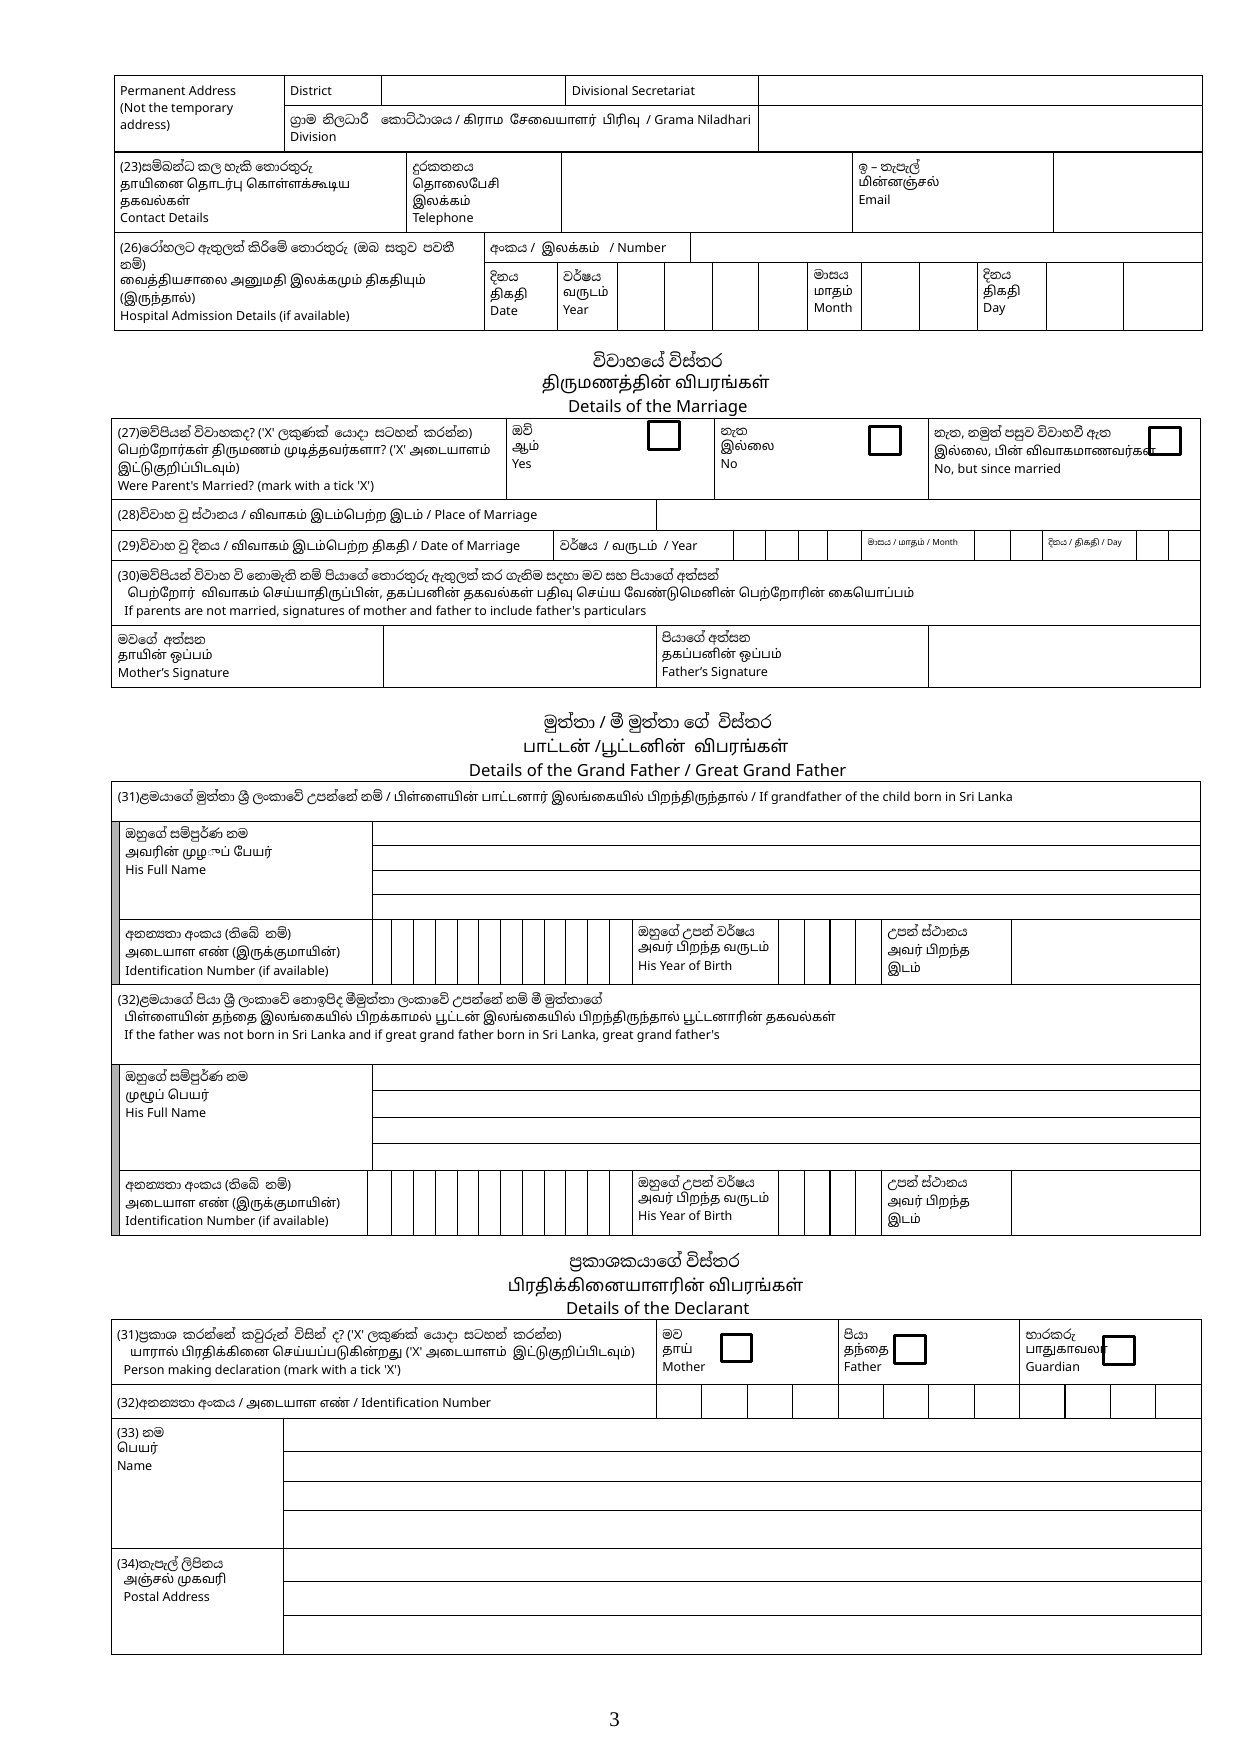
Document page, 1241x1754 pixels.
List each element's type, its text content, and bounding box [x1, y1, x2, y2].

table_cell [392, 920, 413, 984]
table_cell දිනය திகதி Date [485, 263, 557, 330]
table_cell [1137, 531, 1168, 560]
table_cell [458, 920, 478, 984]
table_cell [799, 531, 827, 560]
table_cell [588, 1171, 609, 1235]
table_cell [734, 531, 765, 560]
table_cell [702, 1385, 747, 1417]
table_cell [1012, 920, 1200, 984]
table_cell [545, 1171, 565, 1235]
table_cell ඔහුගේ සම්පුර්ණ නම முழூப் பெயர் His Full Name [120, 1065, 372, 1170]
text Details of the Declarant [112, 1296, 1203, 1319]
table_cell [839, 1385, 883, 1417]
table_cell [691, 233, 1202, 262]
table_cell [284, 1511, 1201, 1548]
table_cell [975, 531, 1010, 560]
table_cell [384, 626, 656, 687]
table_cell [975, 1385, 1019, 1417]
table_cell [856, 1171, 881, 1235]
table_header මව தாய் Mother [657, 1320, 838, 1384]
table_cell [759, 76, 1202, 104]
table_cell (32)ළමයාගේ පියා ශ්‍රී ලංකාවේ නොඉපිද මීමුත්තා ලංකාවේ උපන්නේ නම් මී මුත්තාගේ பிள்ளையின் தந்தை இலங்கையில் பிறக்காமல் பூட்டன் இலங்கையில் பிறந்திருந்தால் பூட்டனாரின் தகவல்கள் If the father was not born in Sri Lanka and if great grand father born in Sri Lanka, great grand father's [112, 985, 1200, 1064]
table_cell [284, 1549, 1201, 1581]
table_cell [779, 920, 804, 984]
table_cell [284, 1616, 1201, 1654]
table_cell [479, 920, 500, 984]
table_cell [657, 1385, 701, 1417]
table_cell [501, 1171, 522, 1235]
table_cell [1111, 1385, 1155, 1417]
table_header ඔව් ஆம் Yes [507, 419, 714, 499]
table_header නැත இல்லை No [715, 419, 928, 499]
table_cell දිනය திகதி Day [978, 263, 1046, 330]
table_cell [920, 263, 977, 330]
table_cell [458, 1171, 478, 1235]
table_cell [588, 920, 609, 984]
table_cell (30)මව්පියන් විවාහ වි නොමැති නම් පියාගේ තොරතුරු ඇතුලත් කර ගැනිම සදහා මව සහ පියාගේ අත්සන් பெற்றோர் விவாகம் செய்யாதிருப்பின், தகப்பனின் தகவல்கள் பதிவு செய்ய வேண்டுமெனின் பெற்றோரின் கையொப்பம் If parents are not married, signatures of mother and father to include father's particulars [112, 561, 1200, 625]
table_cell [657, 500, 1200, 530]
table_cell [1066, 1385, 1110, 1417]
table_cell [610, 1171, 632, 1235]
table_cell (32)අනන්‍යතා අංකය / அடையாள எண் / Identification Number [112, 1385, 656, 1417]
table_cell ග්‍රාම නිලධාරී කොට්ඨාශය / கிராம சேவையாளர் பிரிவு / Grama Niladhari Division [285, 106, 758, 151]
table_cell වර්ෂය வருடம் Year [558, 263, 617, 330]
table_cell (33) නම பெயர் Name [112, 1419, 283, 1548]
table_cell [501, 920, 522, 984]
table_cell (26)රෝහලට ඇතුලත් කිරිමේ තොරතුරු (ඔබ සතුව පවතී නම්) வைத்தியசாலை அனுமதி இலக்கமும் திகதியும் (இருந்தால்) Hospital Admission Details (if available) [115, 233, 484, 330]
table_cell [1047, 263, 1123, 330]
table_cell [436, 1171, 457, 1235]
table_cell [373, 1091, 1200, 1117]
table_cell [805, 920, 829, 984]
table_cell [566, 1171, 587, 1235]
table_cell මවගේ අත්සන தாயின் ஒப்பம் Mother’s Signature [112, 626, 383, 687]
text பாட்டன் /பூட்டனின் விபரங்கள் [112, 734, 1203, 758]
table_cell මාසය மாதம் Month [808, 263, 861, 330]
table_cell උපන් ස්ථානය அவர் பிறந்த இடம் Place Of Birth [882, 920, 1011, 984]
table_cell [373, 822, 1200, 845]
text විවාහයේ විස්තර [112, 353, 1203, 374]
table_cell [523, 1171, 544, 1235]
table_cell [1011, 531, 1042, 560]
table_cell ඔහුගේ උපන් වර්ෂය அவர் பிறந்த வருடம் His Year of Birth [633, 920, 778, 984]
table_cell [284, 1582, 1201, 1615]
table_cell [828, 531, 861, 560]
table_cell [759, 263, 807, 330]
table_cell [414, 920, 435, 984]
table_cell උපන් ස්ථානය அவர் பிறந்த இடம் Place Of Birth [882, 1171, 1011, 1235]
table_cell [373, 895, 1200, 919]
table_cell මාසය / மாதம் / Month [862, 531, 974, 560]
table_cell [373, 871, 1200, 894]
table_cell [545, 920, 565, 984]
table_cell Divisional Secretariat [566, 76, 758, 104]
table_cell [779, 1171, 804, 1235]
table_cell [831, 1171, 855, 1235]
table_cell [373, 846, 1200, 870]
table_cell [373, 1065, 1200, 1090]
table_cell [665, 263, 712, 330]
table_header නැත, නමුත් පසුව විවාහවී ඇත இல்லை, பின் விவாகமாணவர்கள் No, but since married [929, 419, 1200, 499]
table_cell [414, 1171, 435, 1235]
text ප්‍රකාශකයාගේ විස්තර [112, 1253, 1203, 1273]
table_cell [284, 1419, 1201, 1451]
table_cell ඔහුගේ සම්පුර්ණ නම அவரின் முழுப் பேயர் His Full Name [120, 822, 372, 919]
table_cell [382, 76, 565, 104]
text பிரதிக்கினையாளரின் விபரங்கள் [112, 1273, 1203, 1296]
table_cell [112, 822, 119, 984]
table_cell [562, 153, 852, 232]
table_cell [862, 263, 919, 330]
table_header (31)ළමයාගේ මුත්තා ශ්‍රී ලංකාවේ උපන්නේ නම් / பிள்ளையின் பாட்டனார் இலங்கையில் பிறந்திருந்தால் / If grandfather of the child born in Sri Lanka [112, 782, 1200, 821]
table_cell [766, 531, 798, 560]
table_cell [284, 1482, 1201, 1510]
table_cell [523, 920, 544, 984]
table_cell [284, 1452, 1201, 1481]
table_header පියා தந்தை Father [839, 1320, 1019, 1384]
table_cell [831, 920, 855, 984]
table_cell [566, 920, 587, 984]
table_header (27)මව්පියන් විවාහකද? ('X' ලකුණක් යොදා සටහන් කරන්න) பெற்றோர்கள் திருமணம் முடித்தவர்களா? ('X' அடையாளம் இட்டுகுறிப்பிடவும்) Were Parent's Married? (mark with a tick 'X') [112, 419, 506, 499]
table_cell [479, 1171, 500, 1235]
table_cell District [285, 76, 381, 104]
table_cell [436, 920, 457, 984]
table_cell [1169, 531, 1200, 560]
table_cell [929, 1385, 974, 1417]
table_cell [713, 263, 758, 330]
table_cell අනන්‍යතා අංකය (තිබේ නම්) அடையாள எண் (இருக்குமாயின்) Identification Number (if available) [120, 1171, 367, 1235]
table_cell [748, 1385, 792, 1417]
table_cell [805, 1171, 829, 1235]
table_cell (29)විවාහ වු දිනය / விவாகம் இடம்பெற்ற திகதி / Date of Marriage [112, 531, 553, 560]
text Details of the Marriage [112, 395, 1203, 417]
table_cell [1012, 1171, 1200, 1235]
table_cell [1054, 153, 1202, 232]
table_cell [1020, 1385, 1064, 1417]
table_cell (28)විවාහ වු ස්ථානය / விவாகம் இடம்பெற்ற இடம் / Place of Marriage [112, 500, 656, 530]
table_cell Permanent Address (Not the temporary address) [115, 76, 284, 151]
text திருமணத்தின் விபரங்கள் [112, 374, 1203, 395]
table_cell [929, 626, 1200, 687]
table_cell ඉ – තැපැල් மின்னஞ்சல் Email [853, 153, 1053, 232]
table_cell [610, 920, 632, 984]
table_cell [1124, 263, 1202, 330]
table_cell අංකය / இலக்கம் / Number [485, 233, 690, 262]
table_cell [373, 920, 391, 984]
table_cell (34)තැපැල් ලිපිනය அஞ்சல் முகவரி Postal Address [112, 1549, 283, 1654]
table_cell [392, 1171, 413, 1235]
table_cell [759, 106, 1202, 151]
table_cell ඔහුගේ උපන් වර්ෂය அவர் பிறந்த வருடம் His Year of Birth [633, 1171, 778, 1235]
table_cell (23)සම්බන්ධ කල හැකි තොරතුරු தாயினை தொடர்பு கொள்ளக்கூடிய தகவல்கள் Contact Details [115, 153, 406, 232]
table_cell [1156, 1385, 1201, 1417]
table_cell [618, 263, 664, 330]
table_cell පියාගේ අත්සන தகப்பனின் ஒப்பம் Father’s Signature [657, 626, 928, 687]
text Details of the Grand Father / Great Grand Father [112, 758, 1203, 781]
table_cell [112, 1065, 119, 1235]
table_cell [856, 920, 881, 984]
table_cell [793, 1385, 838, 1417]
table_cell දුරකතනය தொலைபேசி இலக்கம் Telephone [407, 153, 561, 232]
table_cell අනන්‍යතා අංකය (තිබේ නම්) அடையாள எண் (இருக்குமாயின்) Identification Number (if available) [120, 920, 372, 984]
table_cell [373, 1144, 1200, 1170]
text මුත්තා / මී මුත්තා ගේ විස්තර [112, 710, 1203, 734]
table_cell [373, 1118, 1200, 1143]
table_header භාරකරු பாதுகாவலர் Guardian [1020, 1320, 1201, 1384]
table_cell වර්ෂය / வருடம் / Year [554, 531, 733, 560]
table_cell දිනය / திகதி / Day [1043, 531, 1136, 560]
table_cell [368, 1171, 391, 1235]
table_header (31)ප්‍රකාශ කරන්නේ කවුරුන් විසින් ද? ('X' ලකුණක් යොදා සටහන් කරන්න) யாரால் பிரதிக்கினை செய்யப்படுகின்றது ('X' அடையாளம் இட்டுகுறிப்பிடவும்) Person making declaration (mark with a tick 'X') [112, 1320, 656, 1384]
table_cell [884, 1385, 928, 1417]
